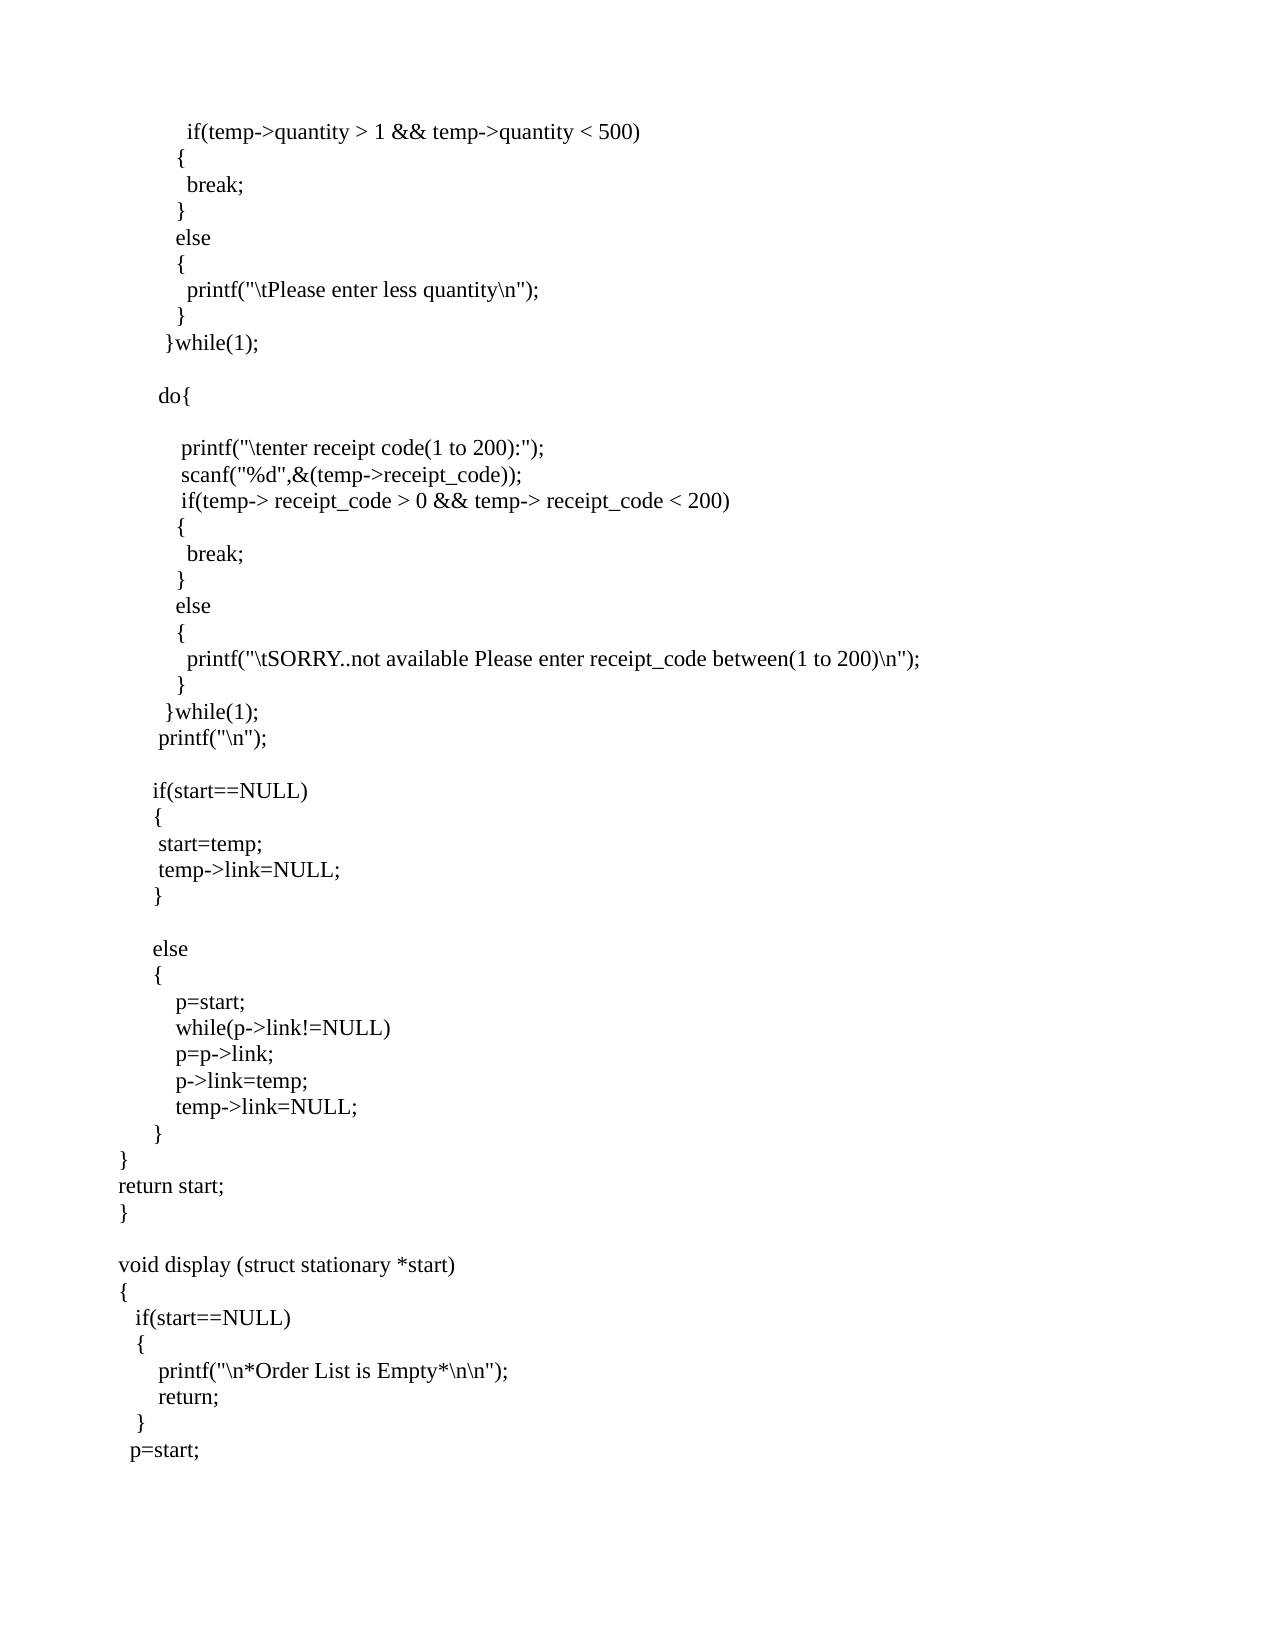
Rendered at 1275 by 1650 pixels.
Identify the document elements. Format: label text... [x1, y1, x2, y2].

text printf("\tPlease enter less quantity\n"); [118, 276, 1157, 303]
text } [118, 672, 1157, 698]
text else [118, 592, 1157, 619]
text else [118, 935, 1157, 961]
text start=temp; [118, 830, 1157, 856]
text do{ [118, 382, 1157, 408]
text { [118, 144, 1157, 171]
text if(start==NULL) [118, 777, 1157, 803]
text { [118, 619, 1157, 645]
text { [118, 961, 1157, 988]
text printf("\tSORRY..not available Please enter receipt_code between(1 to 200)\n"); [118, 645, 1157, 672]
text return start; [118, 1172, 1157, 1199]
text } [118, 1146, 1157, 1172]
text printf("\n"); [118, 724, 1157, 751]
text temp->link=NULL; [118, 856, 1157, 882]
text while(p->link!=NULL) [118, 1014, 1157, 1041]
text { [118, 1330, 1157, 1357]
text if(temp-> receipt_code > 0 && temp-> receipt_code < 200) [118, 487, 1157, 513]
text p=start; [118, 988, 1157, 1014]
text } [118, 197, 1157, 223]
text p=start; [118, 1436, 1157, 1462]
text p->link=temp; [118, 1067, 1157, 1093]
text { [118, 513, 1157, 540]
text p=p->link; [118, 1041, 1157, 1067]
text break; [118, 171, 1157, 197]
text } [118, 1199, 1157, 1225]
text } [118, 1409, 1157, 1436]
text } [118, 1119, 1157, 1146]
text void display (struct stationary *start) [118, 1251, 1157, 1278]
text temp->link=NULL; [118, 1093, 1157, 1119]
text } [118, 566, 1157, 592]
text } [118, 882, 1157, 909]
text if(start==NULL) [118, 1304, 1157, 1330]
text } [118, 303, 1157, 329]
text { [118, 250, 1157, 276]
text { [118, 803, 1157, 830]
text { [118, 1278, 1157, 1304]
text }while(1); [118, 698, 1157, 724]
text printf("\tenter receipt code(1 to 200):"); [118, 434, 1157, 461]
text return; [118, 1383, 1157, 1409]
text if(temp->quantity > 1 && temp->quantity < 500) [118, 118, 1157, 144]
text }while(1); [118, 329, 1157, 355]
text else [118, 223, 1157, 250]
text scanf("%d",&(temp->receipt_code)); [118, 461, 1157, 487]
text break; [118, 540, 1157, 566]
text printf("\n*Order List is Empty*\n\n"); [118, 1357, 1157, 1383]
